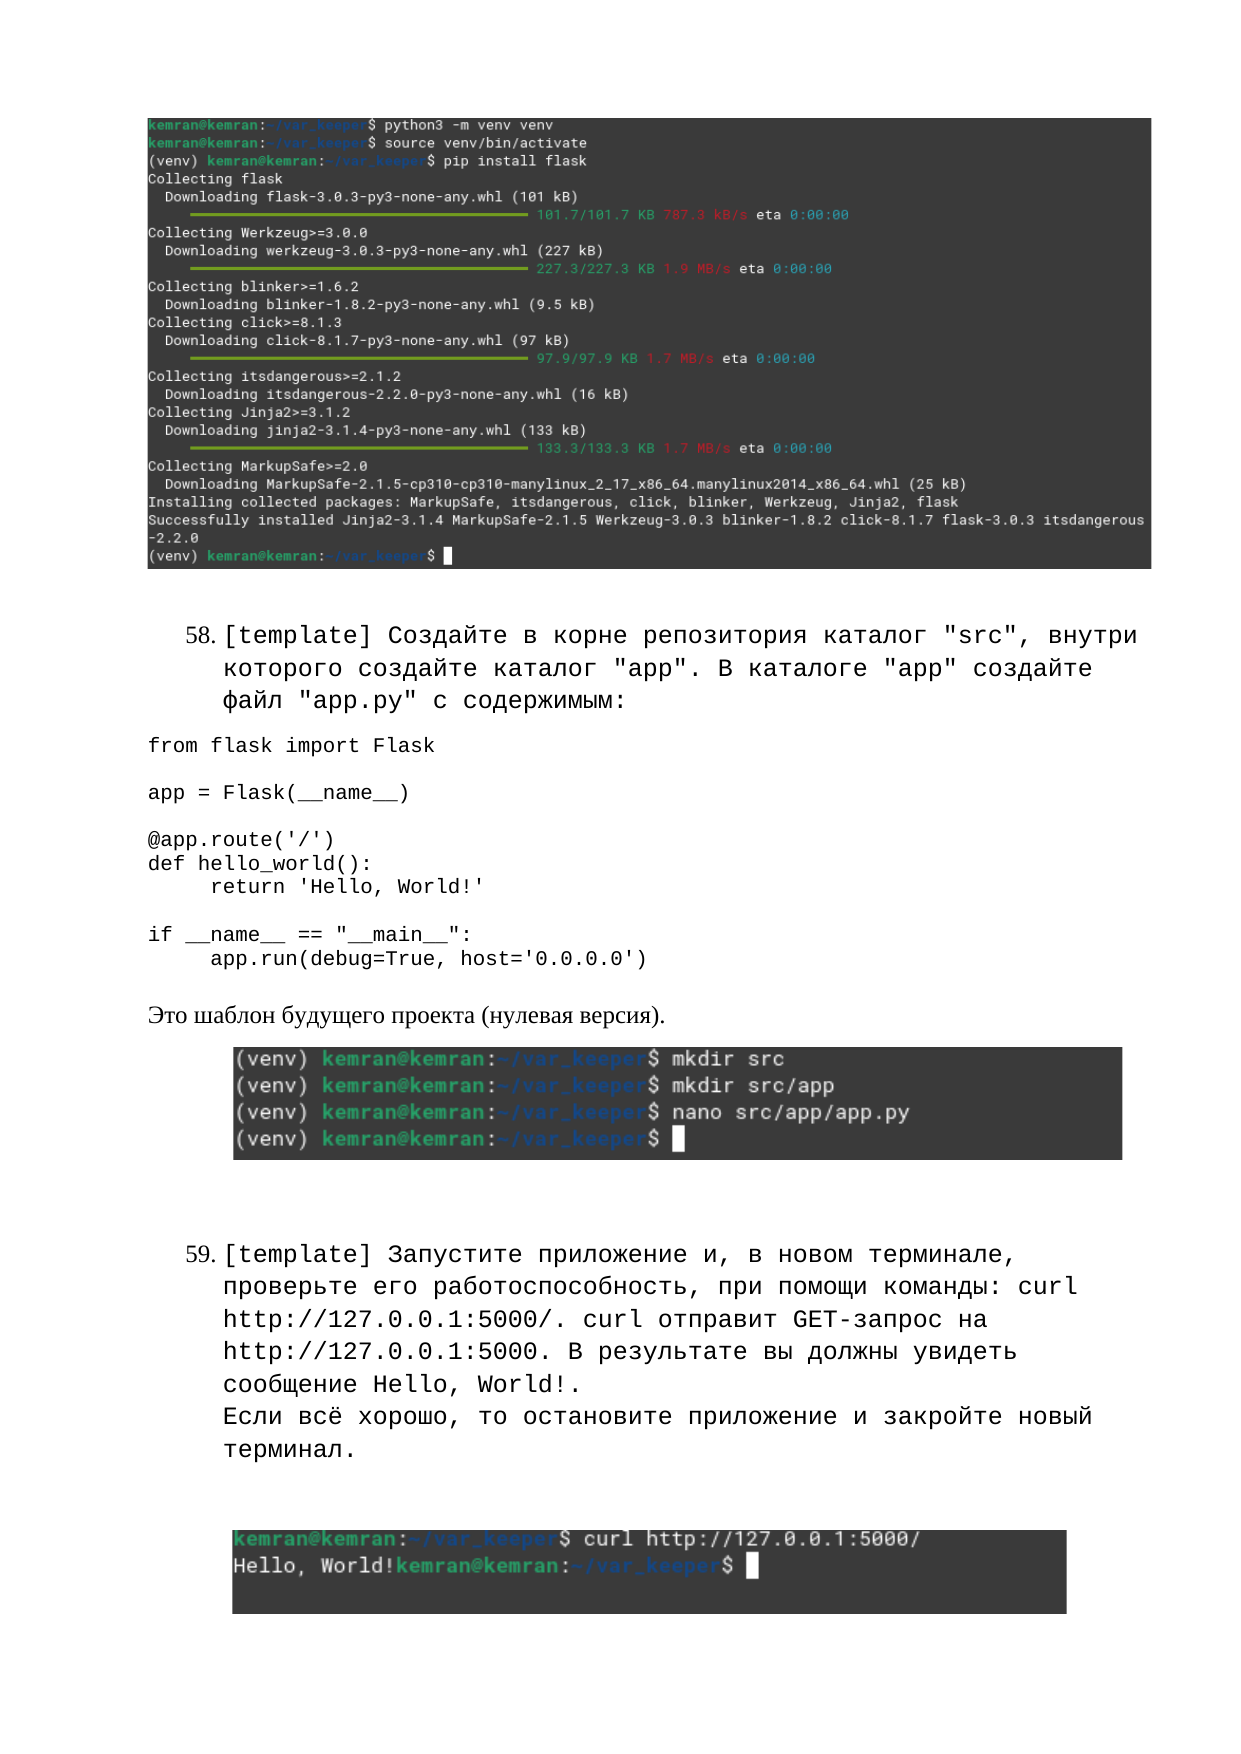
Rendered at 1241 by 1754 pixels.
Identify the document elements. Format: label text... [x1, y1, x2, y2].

text from flask import Flask [148, 735, 1152, 758]
list [template] Запустите приложение и, в новом терминале, проверьте его работоспособность, при помощи команды: curl http://127.0.0.1:5000/. curl отправит GET-запрос на http://127.0.0.1:5000. В результате вы должны увидеть сообщение Hello, World!. Если всё хорошо, то остановите приложение и закройте новый терминал. [185, 1239, 1152, 1464]
text return 'Hello, World!' [148, 877, 1152, 900]
text app = Flask(__name__) [148, 782, 1152, 806]
list [template] Создайте в корне репозитория каталог "src", внутри которого создайте каталог "app". В каталоге "app" создайте файл "app.py" с содержимым: [185, 620, 1152, 716]
text app.run(debug=True, host='0.0.0.0') [148, 947, 1152, 971]
picture [233, 1047, 1123, 1160]
text if __name__ == "__main__": [148, 924, 1152, 947]
text @app.route('/') [148, 829, 1152, 853]
picture [232, 1530, 1067, 1614]
text def hello_world(): [148, 853, 1152, 877]
picture [147, 118, 1152, 569]
text Это шаблон будущего проекта (нулевая версия). [148, 1001, 1152, 1029]
